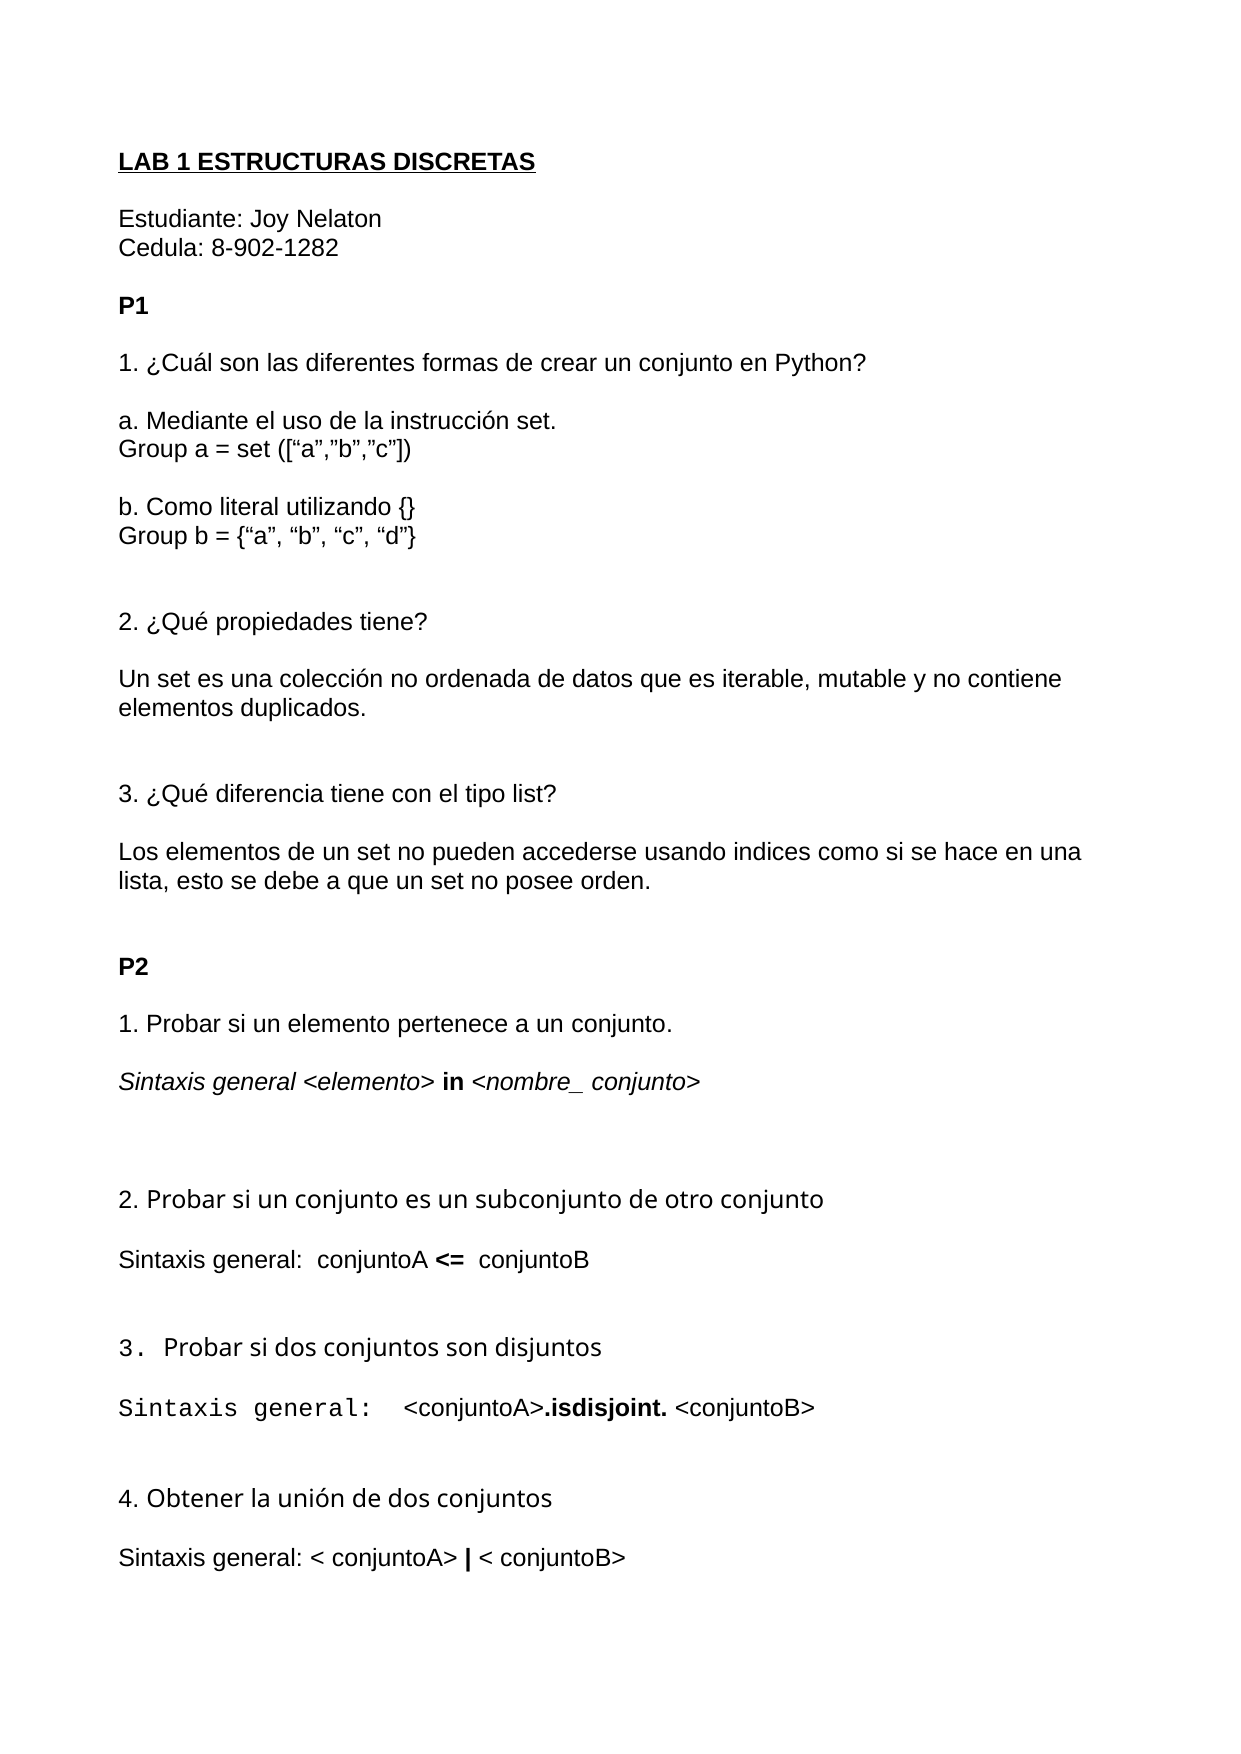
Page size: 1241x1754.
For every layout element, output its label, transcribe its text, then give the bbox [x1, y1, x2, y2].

text 3. Probar si dos conjuntos son disjuntos [118, 1330, 1122, 1364]
text Los elementos de un set no pueden accederse usando indices como si se hace en una lista, esto se debe a que un set no posee orden. [118, 837, 1122, 894]
text b. Como literal utilizando {} [118, 492, 1122, 521]
text P2 [118, 952, 1122, 981]
text Sintaxis general: <conjuntoA>.isdisjoint. <conjuntoB> [118, 1393, 1122, 1424]
text Cedula: 8-902-1282 [118, 233, 1122, 262]
text 1. ¿Cuál son las diferentes formas de crear un conjunto en Python? [118, 348, 1122, 377]
text a. Mediante el uso de la instrucción set. [118, 406, 1122, 434]
text Estudiante: Joy Nelaton [118, 204, 1122, 233]
text Un set es una colección no ordenada de datos que es iterable, mutable y no contiene elementos duplicados. [118, 664, 1122, 722]
text 4. Obtener la unión de dos conjuntos [118, 1480, 1122, 1514]
text 1. Probar si un elemento pertenece a un conjunto. [118, 1009, 1122, 1038]
text 2. ¿Qué propiedades tiene? [118, 607, 1122, 636]
text Group b = {“a”, “b”, “c”, “d”} [118, 521, 1122, 549]
text P1 [118, 291, 1122, 319]
text Sintaxis general: conjuntoA <= conjuntoB [118, 1245, 1122, 1273]
text Group a = set ([“a”,”b”,”c”]) [118, 434, 1122, 463]
text 2. Probar si un conjunto es un subconjunto de otro conjunto [118, 1182, 1122, 1216]
text 3. ¿Qué diferencia tiene con el tipo list? [118, 779, 1122, 808]
text LAB 1 ESTRUCTURAS DISCRETAS [118, 147, 1122, 176]
text Sintaxis general: < conjuntoA> | < conjuntoB> [118, 1543, 1122, 1571]
text Sintaxis general <elemento> in <nombre_ conjunto> [118, 1067, 1122, 1096]
